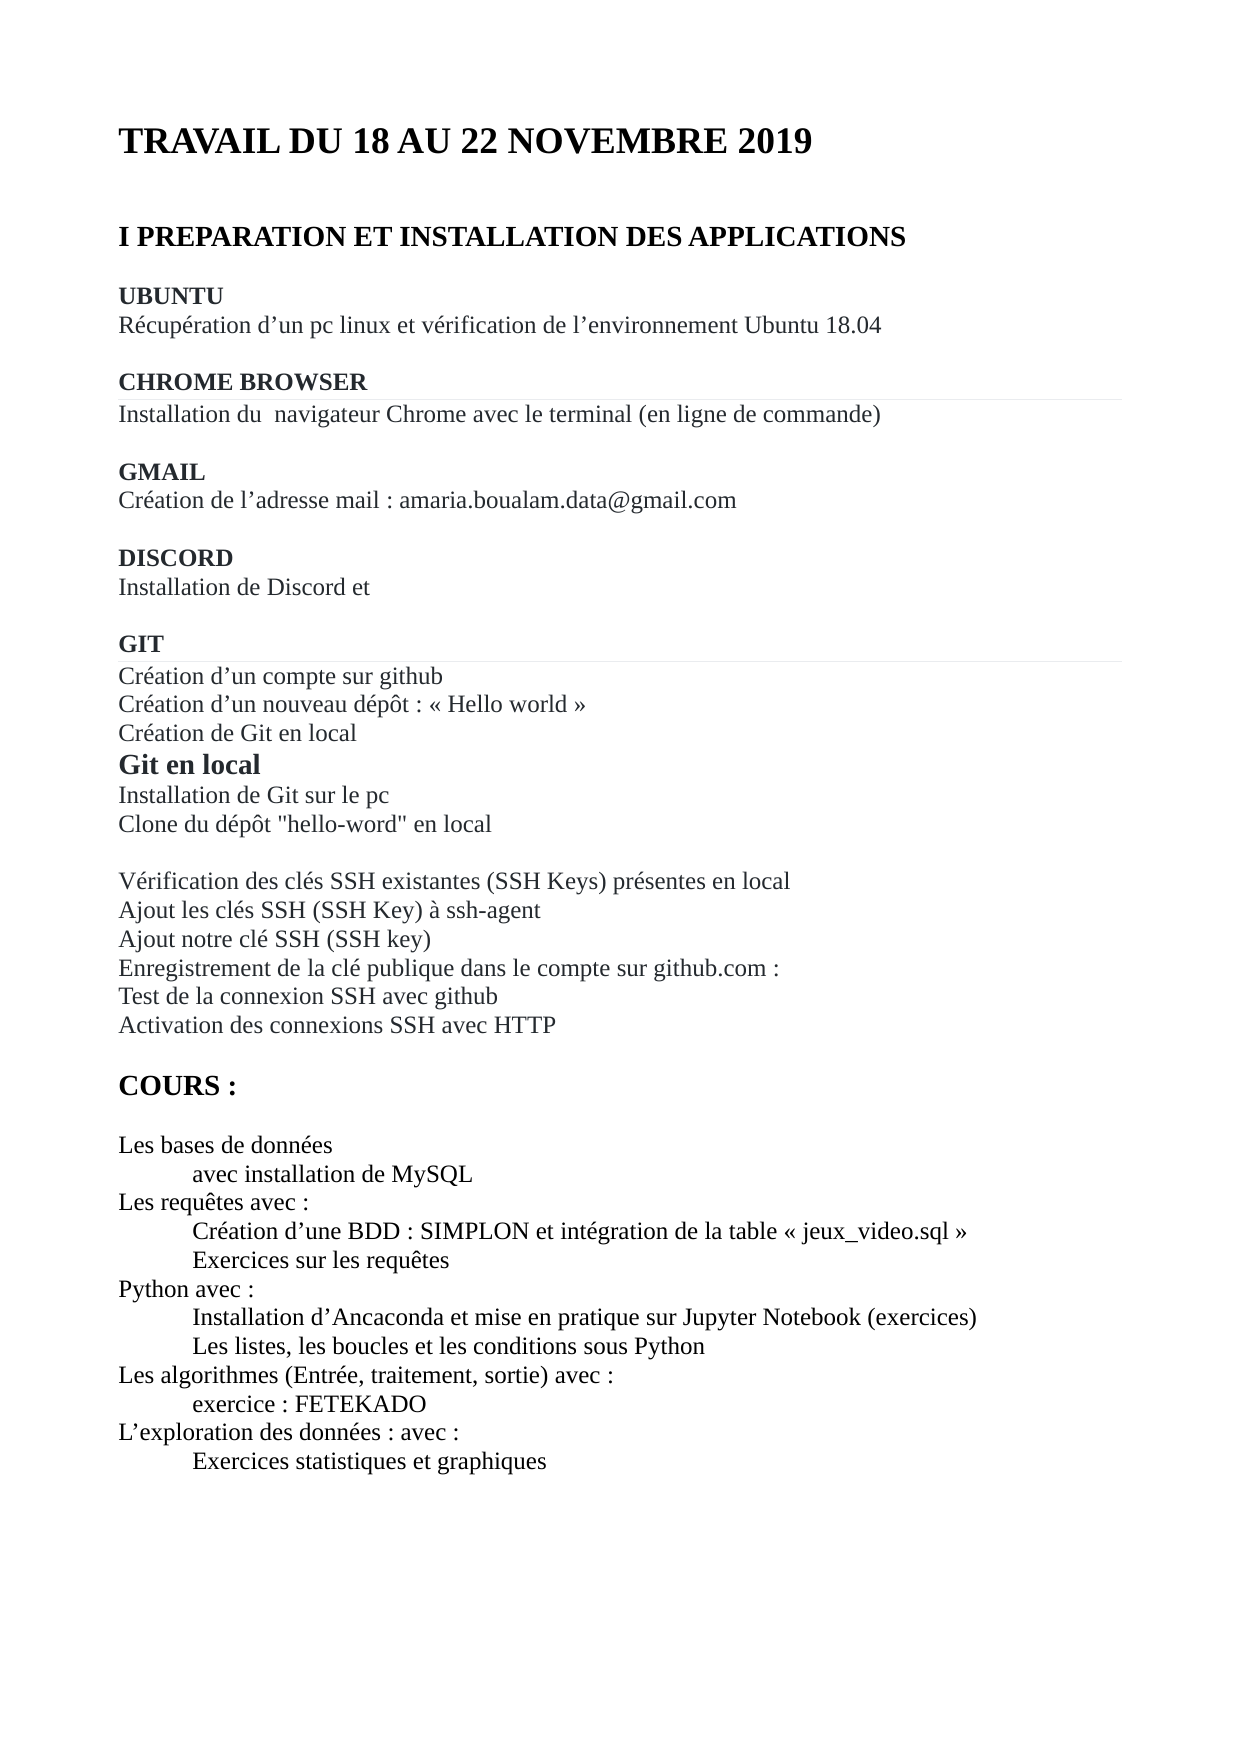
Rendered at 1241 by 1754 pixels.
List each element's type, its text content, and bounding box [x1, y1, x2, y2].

subtitle Création d’un nouveau dépôt : « Hello world » [118, 689, 1122, 718]
text Les bases de données [118, 1130, 1122, 1159]
text Création de Git en local [118, 718, 1122, 747]
text Python avec : [118, 1274, 1122, 1302]
text I PREPARATION ET INSTALLATION DES APPLICATIONS [118, 219, 1122, 252]
text Création de l’adresse mail : amaria.boualam.data@gmail.com [118, 485, 1122, 514]
text Récupération d’un pc linux et vérification de l’environnement Ubuntu 18.04 [118, 310, 1122, 338]
text COURS : [118, 1068, 1122, 1101]
text Test de la connexion SSH avec github [118, 981, 1122, 1010]
text GMAIL [118, 457, 1122, 485]
subtitle Activation des connexions SSH avec HTTP [118, 1010, 1122, 1039]
text Les listes, les boucles et les conditions sous Python [118, 1331, 1122, 1360]
text L’exploration des données : avec : [118, 1417, 1122, 1446]
subtitle DISCORD [118, 543, 1122, 572]
subtitle Ajout notre clé SSH (SSH key) [118, 924, 1122, 953]
text Installation d’Ancaconda et mise en pratique sur Jupyter Notebook (exercices) [118, 1302, 1122, 1331]
subtitle Vérification des clés SSH existantes (SSH Keys) présentes en local [118, 866, 1122, 895]
text avec installation de MySQL [118, 1159, 1122, 1187]
text Les requêtes avec : [118, 1187, 1122, 1216]
text Exercices statistiques et graphiques [118, 1446, 1122, 1475]
subtitle GIT [118, 629, 1122, 661]
subtitle UBUNTU [118, 281, 1122, 310]
subtitle Installation de Git sur le pc [118, 781, 1122, 809]
subtitle Clone du dépôt "hello-word" en local [118, 809, 1122, 838]
subtitle Installation du navigateur Chrome avec le terminal (en ligne de commande) [118, 400, 1122, 428]
subtitle Enregistrement de la clé publique dans le compte sur github.com : [118, 953, 1122, 981]
subtitle Création d’un compte sur github [118, 662, 1122, 689]
text Installation de Discord et [118, 572, 1122, 600]
subtitle CHROME BROWSER [118, 367, 1122, 399]
text exercice : FETEKADO [118, 1389, 1122, 1417]
text TRAVAIL DU 18 AU 22 NOVEMBRE 2019 [118, 118, 1122, 161]
subtitle Ajout les clés SSH (SSH Key) à ssh-agent [118, 895, 1122, 924]
text Exercices sur les requêtes [118, 1245, 1122, 1274]
text Les algorithmes (Entrée, traitement, sortie) avec : [118, 1360, 1122, 1389]
text Création d’une BDD : SIMPLON et intégration de la table « jeux_video.sql » [118, 1216, 1122, 1245]
subtitle Git en local [118, 747, 1122, 781]
